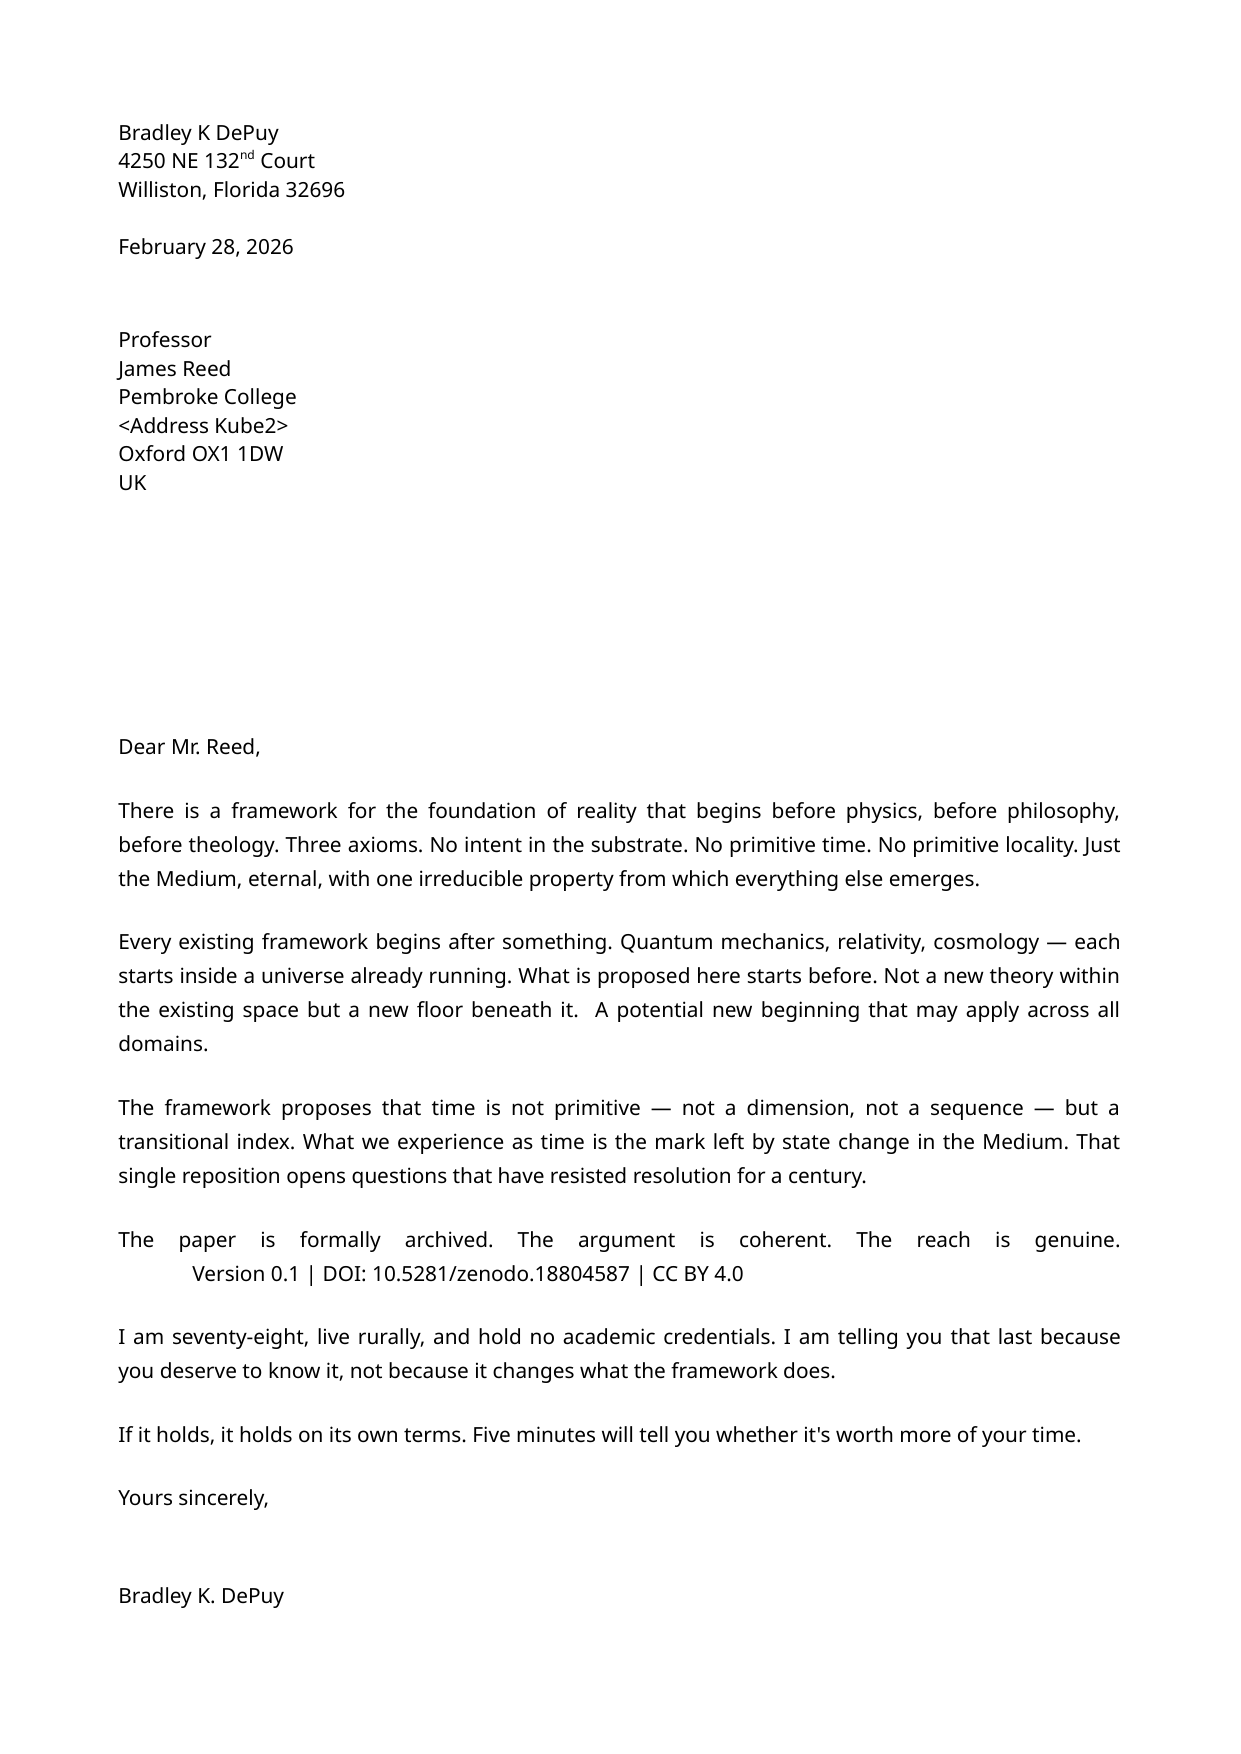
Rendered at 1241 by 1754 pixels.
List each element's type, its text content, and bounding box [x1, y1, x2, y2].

text I am seventy-eight, live rurally, and hold no academic credentials. I am telling you that last because you deserve to know it, not because it changes what the framework does. [118, 1322, 1122, 1385]
text Pembroke College [118, 382, 561, 411]
text If it holds, it holds on its own terms. Five minutes will tell you whether it's worth more of your time. [118, 1420, 1122, 1448]
text The framework proposes that time is not primitive — not a dimension, not a sequence — but a transitional index. What we experience as time is the mark left by state change in the Medium. That single reposition opens questions that have resisted resolution for a century. [118, 1093, 1122, 1190]
text Professor [118, 326, 561, 354]
text Yours sincerely, [118, 1483, 1122, 1546]
text The paper is formally archived. The argument is coherent. The reach is genuine. Version 0.1 | DOI: 10.5281/zenodo.18804587 | CC BY 4.0 [118, 1225, 1122, 1287]
text Dear Mr. Reed, [118, 319, 1122, 761]
text Oxford OX1 1DW [118, 439, 561, 468]
text Bradley K. DePuy [118, 1581, 1122, 1609]
text <Address Kube2> [118, 411, 561, 439]
text James Reed [118, 354, 561, 382]
text Every existing framework begins after something. Quantum mechanics, relativity, cosmology — each starts inside a universe already running. What is proposed here starts before. Not a new theory within the existing space but a new floor beneath it. A potential new beginning that may apply across all domains. [118, 927, 1122, 1058]
text Bradley K DePuy 4250 NE 132nd Court Williston, Florida 32696 February 28, 2026 [118, 118, 1122, 260]
text UK [118, 468, 561, 496]
text There is a framework for the foundation of reality that begins before physics, before philosophy, before theology. Three axioms. No intent in the substrate. No primitive time. No primitive locality. Just the Medium, eternal, with one irreducible property from which everything else emerges. [118, 796, 1122, 892]
